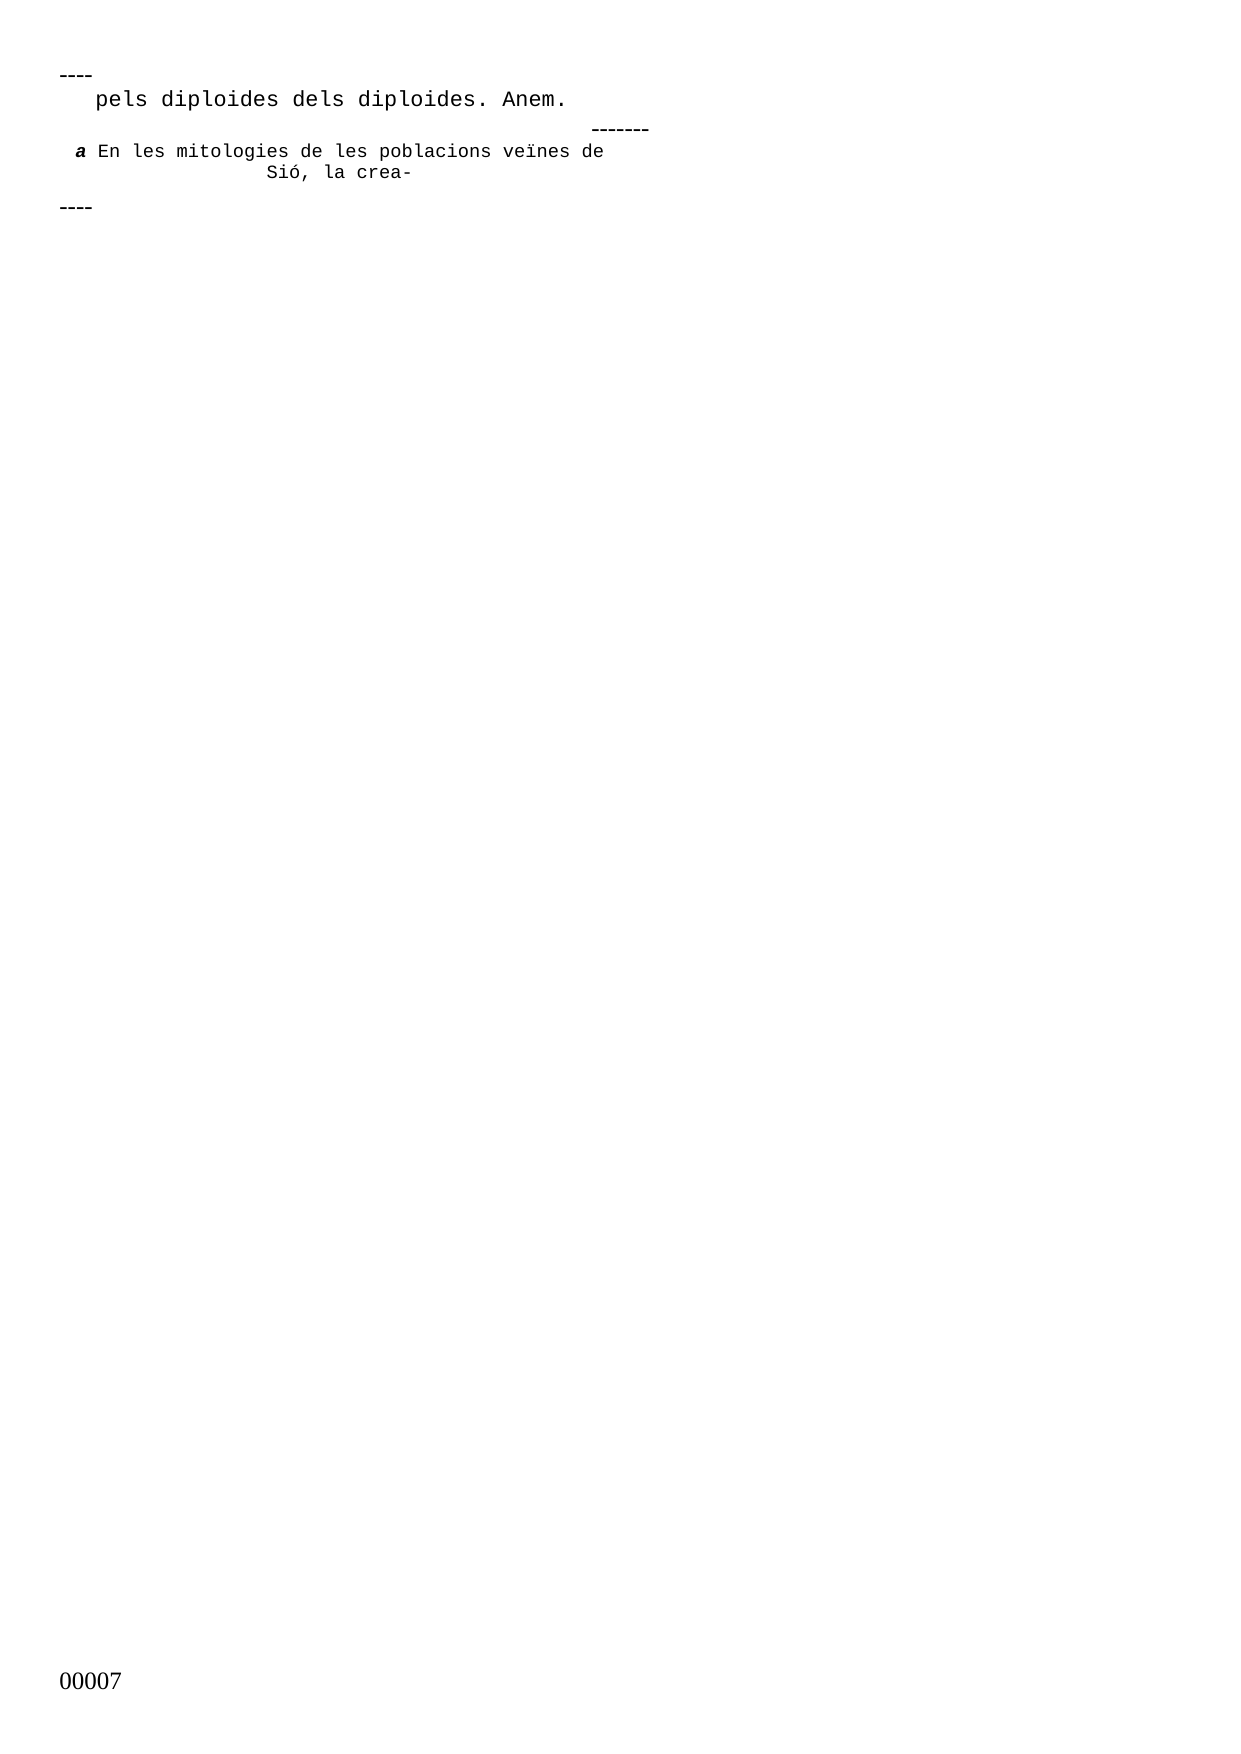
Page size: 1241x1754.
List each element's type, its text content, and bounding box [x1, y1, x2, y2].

text pels diploides dels diploides. Anem. [59, 88, 591, 113]
text a En les mitologies de les poblacions veïnes de Sió, la crea- [59, 141, 620, 184]
text ------- [59, 113, 1181, 141]
text ---- [59, 191, 1181, 220]
text ---- [59, 59, 1181, 88]
